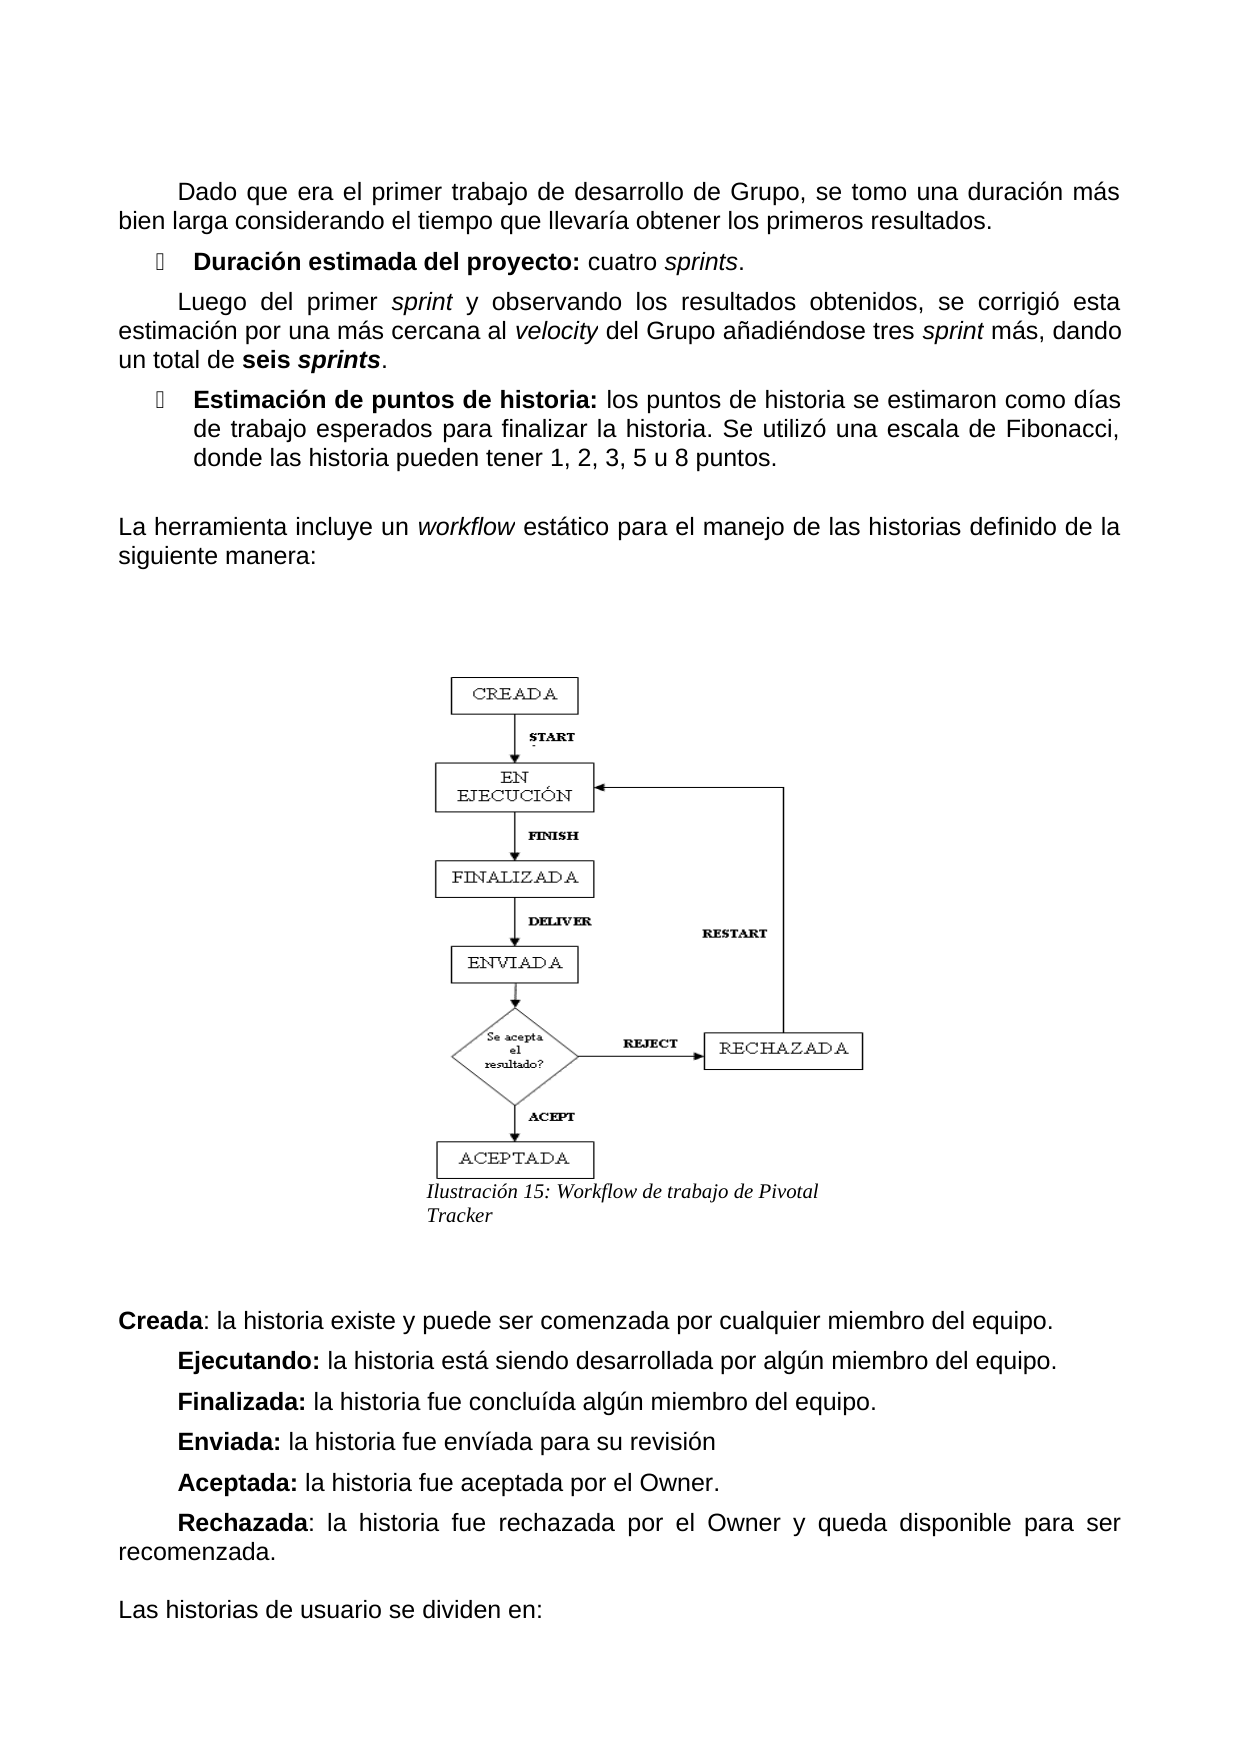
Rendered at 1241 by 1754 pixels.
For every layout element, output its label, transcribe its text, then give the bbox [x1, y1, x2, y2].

text Luego del primer sprint y observando los resultados obtenidos, se corrigió esta estimación por una más cercana al velocity del Grupo añadiéndose tres sprint más, dando un total de seis sprints. [118, 337, 1122, 373]
text Ilustración 15: Workflow de trabajo de Pivotal Tracker [426, 1180, 866, 1227]
list Duración estimada del proyecto: cuatro sprints. [156, 246, 193, 275]
text Ejecutando: la historia está siendo desarrollada por algún miembro del equipo. [1058, 1346, 1122, 1375]
text Dado que era el primer trabajo de desarrollo de Grupo, se tomo una duración más bien larga considerando el tiempo que llevaría obtener los primeros resultados. [1001, 206, 1122, 235]
text La herramienta incluye un workflow estático para el manejo de las historias definido de la siguiente manera: [317, 541, 1122, 569]
list Estimación de puntos de historia: los puntos de historia se estimaron como días de trabajo esperados para finalizar la historia. Se utilizó una escala de Fibonacci, donde las historia pueden tener 1, 2, 3, 5 u 8 puntos. [785, 443, 1122, 471]
text La herramienta incluye un workflow estático para el manejo de las historias definido de la siguiente manera: [118, 483, 1122, 512]
text Creada: la historia existe y puede ser comenzada por cualquier miembro del equipo. [118, 1248, 1122, 1334]
list Duración estimada del proyecto: cuatro sprints. [752, 246, 1122, 275]
text Aceptada: la historia fue aceptada por el Owner. [118, 1468, 177, 1497]
text Rechazada: la historia fue rechazada por el Owner y queda disponible para ser [118, 1508, 1122, 1537]
text recomenzada. Las historias de usuario se dividen en: [118, 1537, 1122, 1623]
picture [426, 677, 866, 1180]
text Enviada: la historia fue envíada para su revisión [118, 1427, 1122, 1456]
text Finalizada: la historia fue concluída algún miembro del equipo. [878, 1387, 1122, 1416]
text Finalizada: la historia fue concluída algún miembro del equipo. [118, 1387, 177, 1416]
text Aceptada: la historia fue aceptada por el Owner. [721, 1468, 1122, 1497]
text Ejecutando: la historia está siendo desarrollada por algún miembro del equipo. [118, 1346, 177, 1375]
